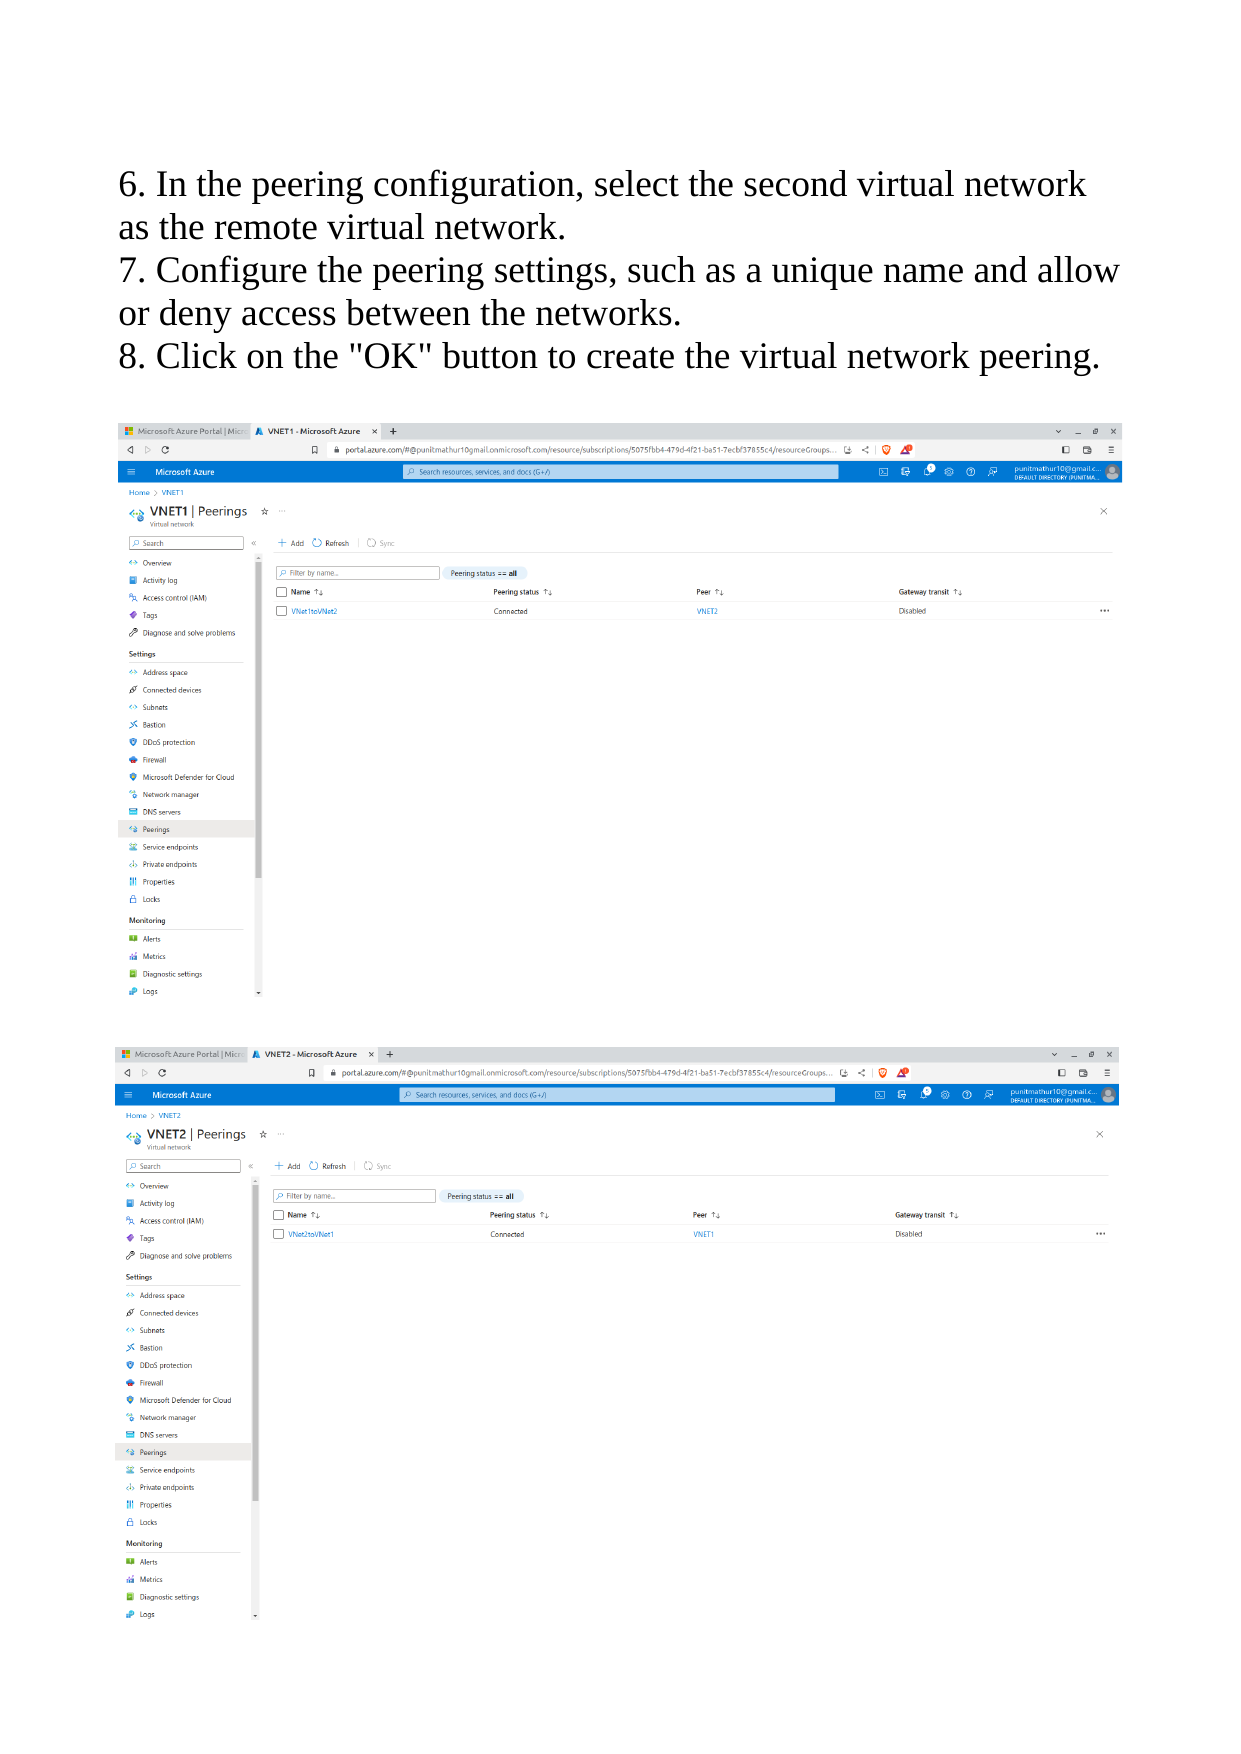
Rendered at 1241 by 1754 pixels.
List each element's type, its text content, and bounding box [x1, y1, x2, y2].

text 7. Configure the peering settings, such as a unique name and allow or deny access between the networks. [118, 247, 1122, 334]
text 6. In the peering configuration, select the second virtual network as the remote virtual network. [118, 161, 1122, 247]
picture [118, 423, 1123, 997]
picture [115, 1047, 1119, 1620]
text 8. Click on the "OK" button to create the virtual network peering. [118, 334, 1122, 377]
